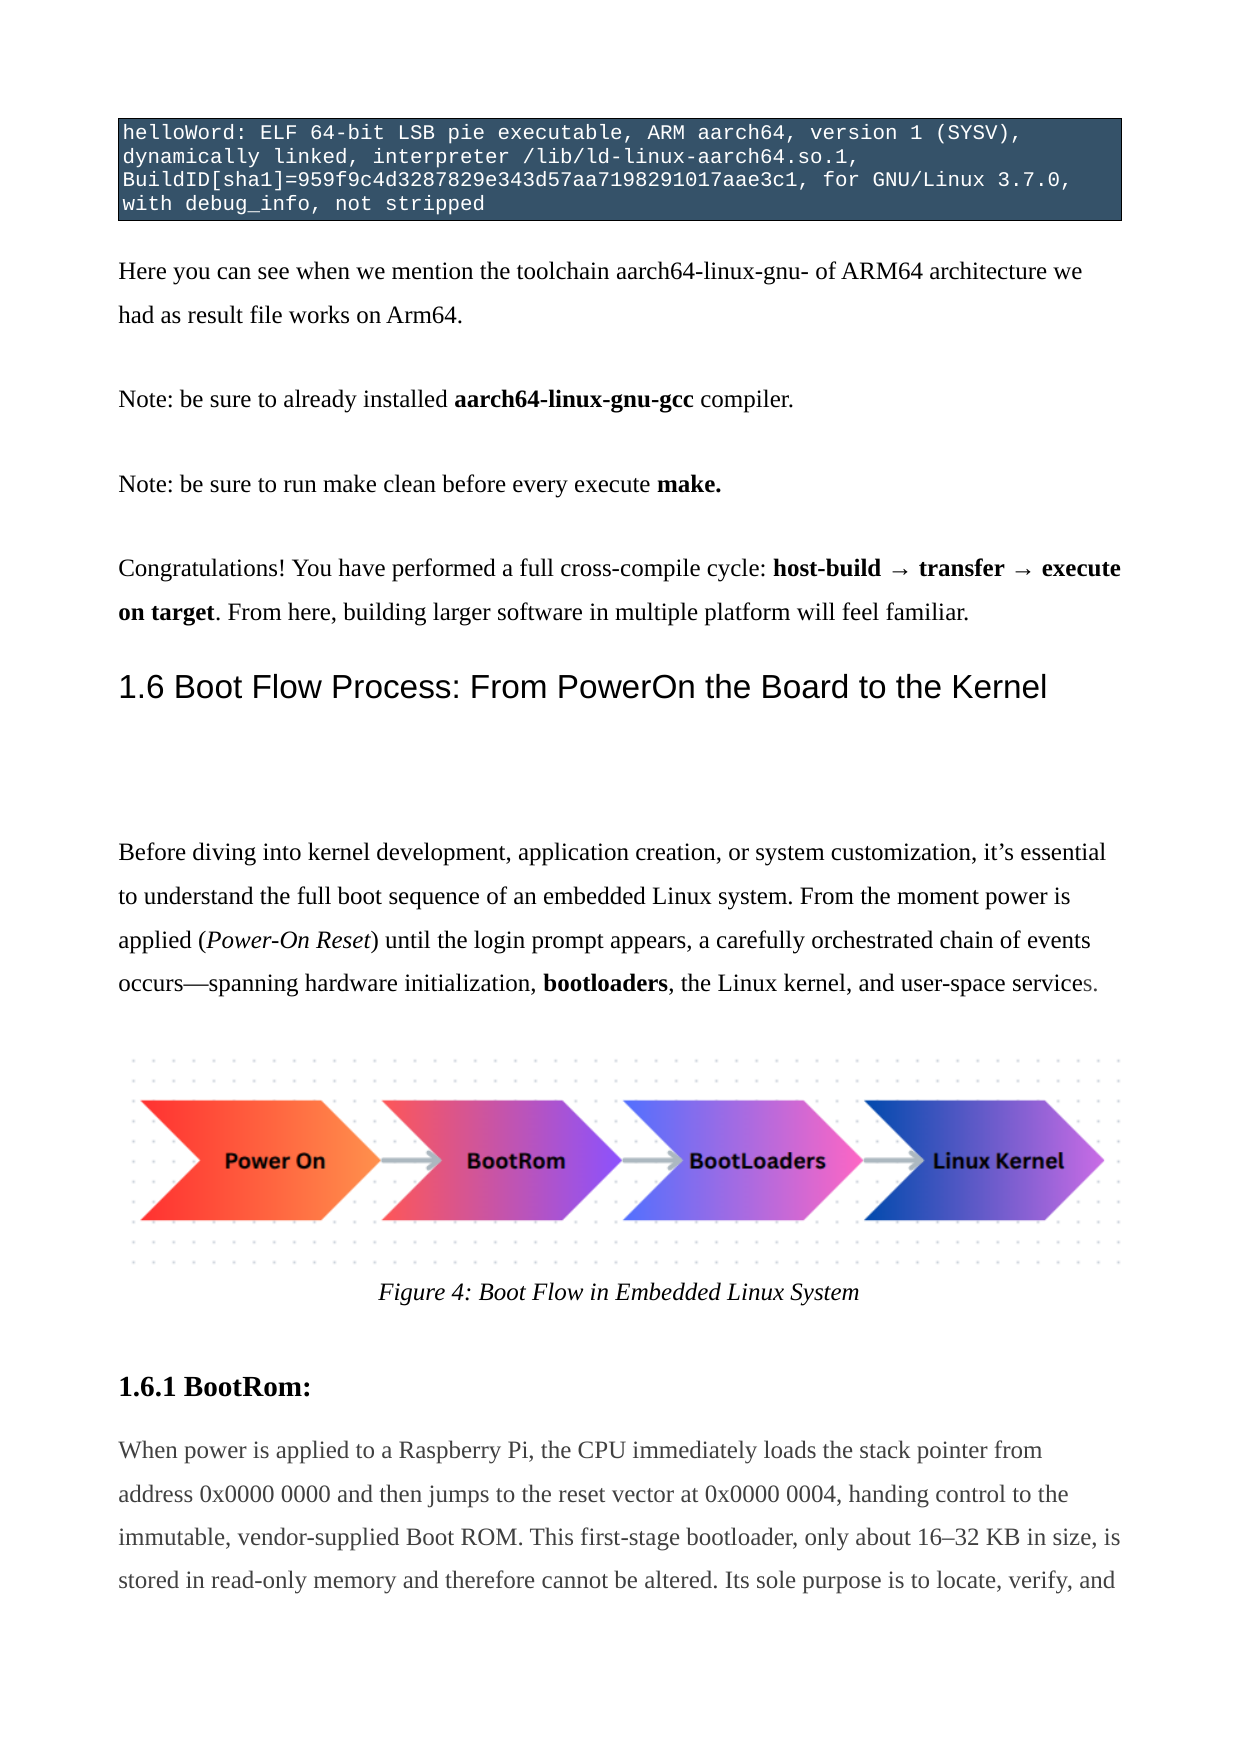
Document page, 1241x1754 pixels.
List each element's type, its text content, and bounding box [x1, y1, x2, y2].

text When power is applied to a Raspberry Pi, the CPU immediately loads the stack pointer from address 0x0000 0000 and then jumps to the reset vector at 0x0000 0004, handing control to the immutable, vendor-supplied Boot ROM. This first-stage bootloader, only about 16–32 KB in size, is stored in read-only memory and therefore cannot be altered. Its sole purpose is to locate, verify, and [118, 1436, 1122, 1594]
text Here you can see when we mention the toolchain aarch64-linux-gnu- of ARM64 architecture we had as result file works on Arm64. [118, 241, 1122, 329]
subtitle 1.6.1 BootRom: [118, 1369, 1122, 1403]
text Note: be sure to run make clean before every execute make. [118, 454, 1122, 497]
text Before diving into kernel development, application creation, or system customization, it’s essential to understand the full boot sequence of an embedded Linux system. From the moment power is applied (Power-On Reset) until the login prompt appears, a carefully orchestrated chain of events occurs—spanning hardware initialization, bootloaders, the Linux kernel, and user-space services. [118, 822, 1122, 997]
text Figure 4: Boot Flow in Embedded Linux System [118, 1277, 1122, 1306]
picture [118, 1049, 1123, 1277]
text Congratulations! You have performed a full cross-compile cycle: host-build → transfer → execute on target. From here, building larger software in multiple platform will feel familiar. [118, 538, 1122, 626]
text helloWord: ELF 64-bit LSB pie executable, ARM aarch64, version 1 (SYSV), dynamically linked, interpreter /lib/ld-linux-aarch64.so.1, BuildID[sha1]=959f9c4d3287829e343d57aa7198291017aae3c1, for GNU/Linux 3.7.0, with debug_info, not stripped [119, 119, 1121, 220]
text Note: be sure to already installed aarch64-linux-gnu-gcc compiler. [118, 369, 1122, 413]
subtitle 1.6 Boot Flow Process: From PowerOn the Board to the Kernel [118, 667, 1122, 705]
